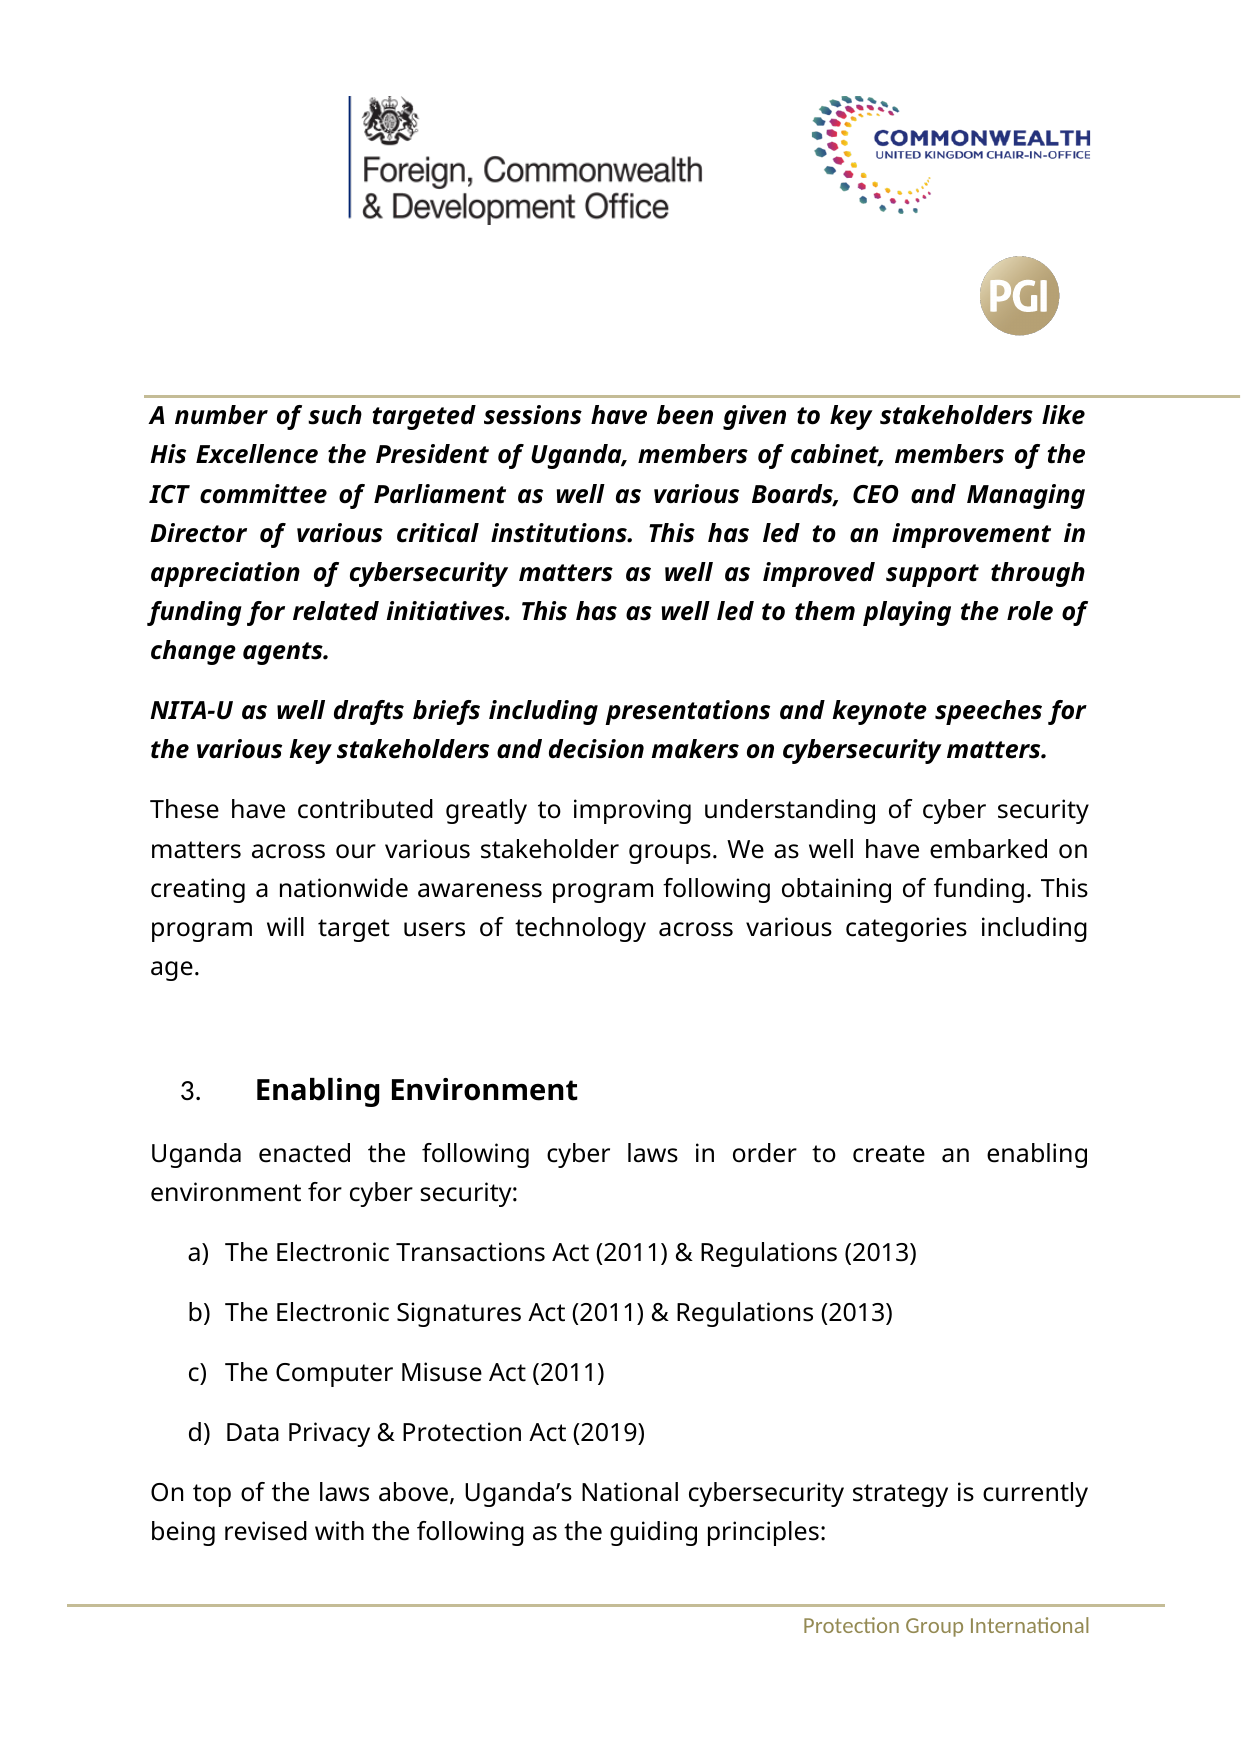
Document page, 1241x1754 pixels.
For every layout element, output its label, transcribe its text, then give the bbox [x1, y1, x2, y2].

text A number of such targeted sessions have been given to key stakeholders like His Excellence the President of Uganda, members of cabinet, members of the ICT committee of Parliament as well as various Boards, CEO and Managing Director of various critical institutions. This has led to an improvement in appreciation of cybersecurity matters as well as improved support through funding for related initiatives. This has as well led to them playing the role of change agents. [150, 398, 1090, 667]
list Enabling Environment [179, 1069, 1090, 1108]
list The Computer Misuse Act (2011) [187, 1354, 1090, 1388]
text NITA-U as well drafts briefs including presentations and keynote speeches for the various key stakeholders and decision makers on cybersecurity matters. [150, 693, 1090, 766]
list The Electronic Signatures Act (2011) & Regulations (2013) [187, 1294, 1090, 1328]
list The Electronic Transactions Act (2011) & Regulations (2013) [187, 1234, 1090, 1268]
text Uganda enacted the following cyber laws in order to create an enabling environment for cyber security: [150, 1135, 1090, 1208]
text These have contributed greatly to improving understanding of cyber security matters across our various stakeholder groups. We as well have embarked on creating a nationwide awareness program following obtaining of funding. This program will target users of technology across various categories including age. [150, 792, 1090, 983]
text On top of the laws above, Uganda’s National cybersecurity strategy is currently being revised with the following as the guiding principles: [150, 1474, 1090, 1548]
list Data Privacy & Protection Act (2019) [187, 1414, 1090, 1448]
